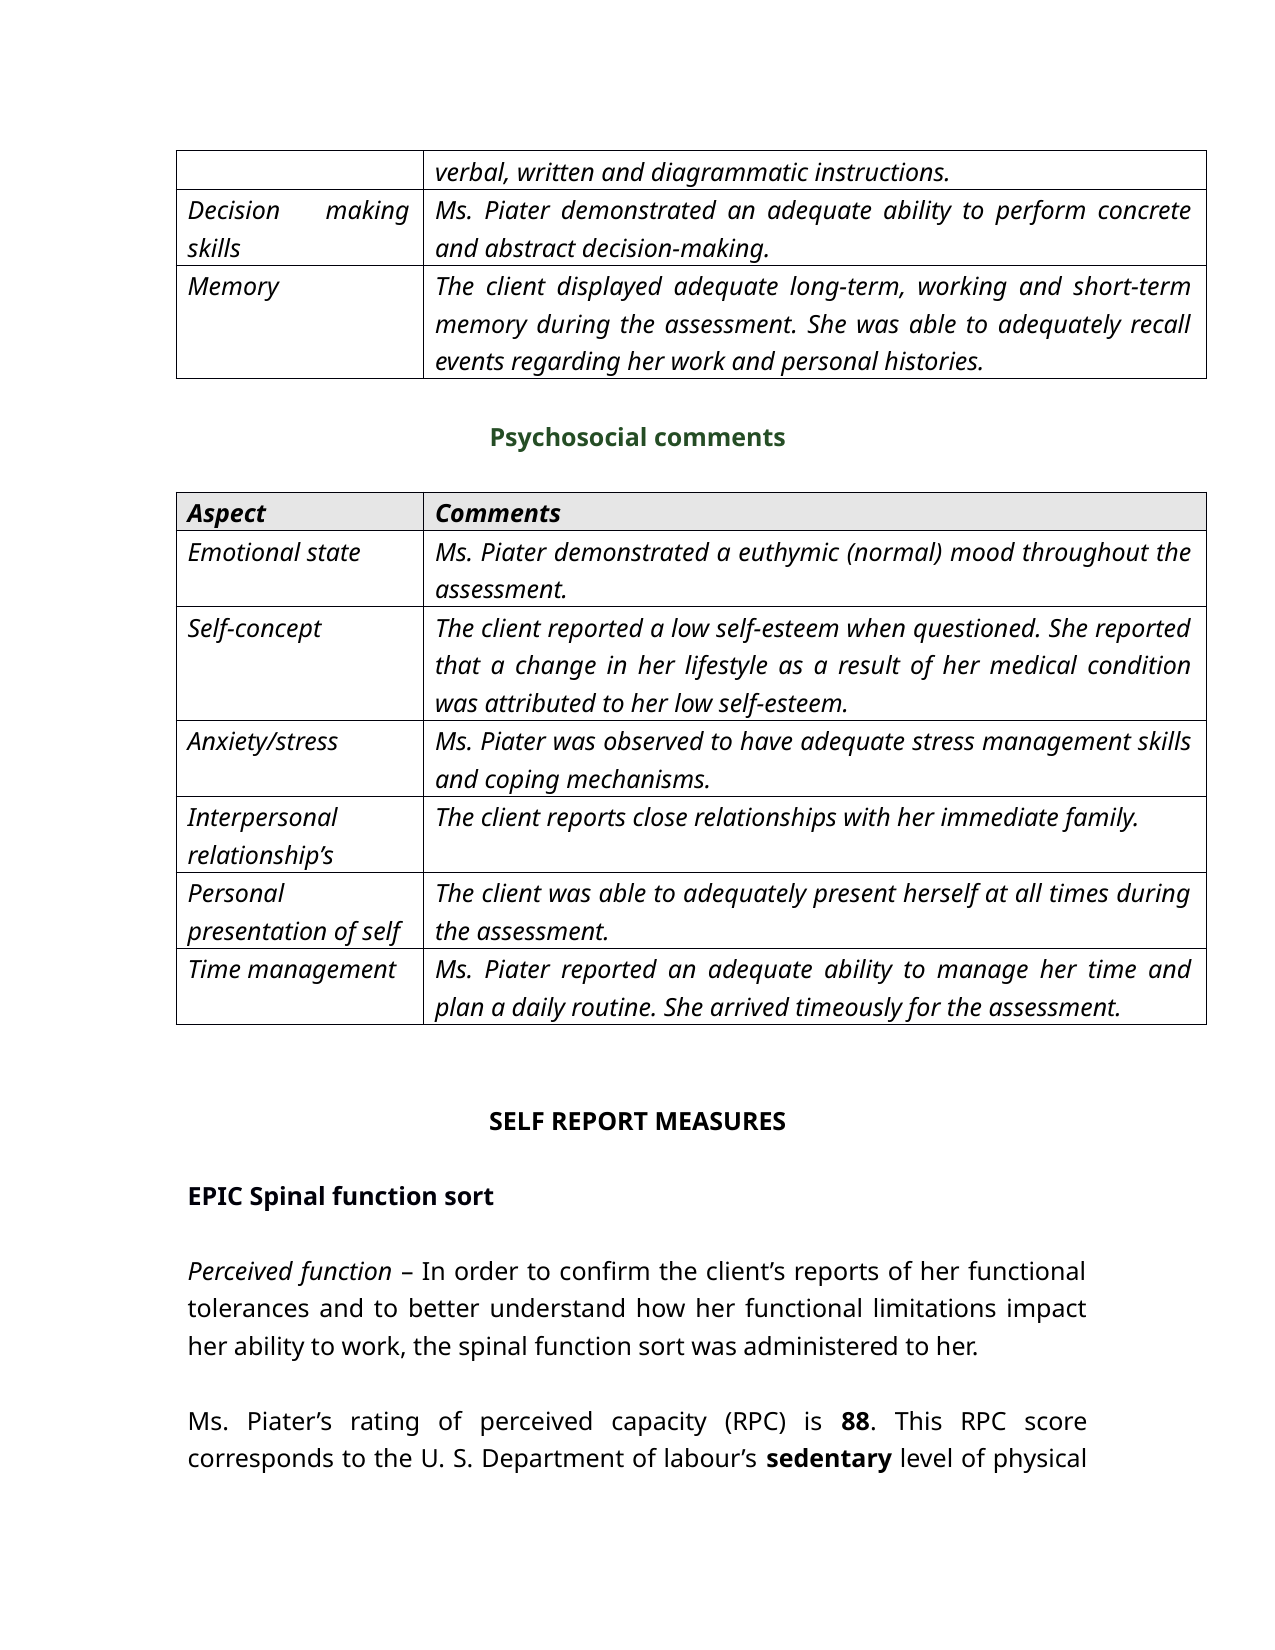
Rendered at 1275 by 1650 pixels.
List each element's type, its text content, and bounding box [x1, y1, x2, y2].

table_cell verbal, written and diagrammatic instructions. [424, 151, 1206, 188]
table_header Aspect [177, 493, 423, 530]
table_cell Emotional state [177, 531, 423, 606]
text Ms. Piater’s rating of perceived capacity (RPC) is 88. This RPC score corresponds to the U. S. Department of labour’s sedentary level of physical [187, 1400, 1087, 1475]
table_cell The client reports close relationships with her immediate family. [424, 797, 1206, 872]
table_cell The client was able to adequately present herself at all times during the assessment. [424, 873, 1206, 948]
table_cell Memory [177, 266, 423, 378]
text EPIC Spinal function sort [187, 1175, 1087, 1212]
table_cell Ms. Piater demonstrated an adequate ability to perform concrete and abstract decision-making. [424, 190, 1206, 264]
text Psychosocial comments [187, 417, 1087, 454]
table_header Comments [424, 493, 1206, 530]
table_cell Interpersonal relationship’s [177, 797, 423, 872]
table_cell Ms. Piater reported an adequate ability to manage her time and plan a daily routine. She arrived timeously for the assessment. [424, 949, 1206, 1024]
table_cell [177, 151, 423, 188]
table_cell Personal presentation of self [177, 873, 423, 948]
table_cell The client reported a low self-esteem when questioned. She reported that a change in her lifestyle as a result of her medical condition was attributed to her low self-esteem. [424, 607, 1206, 720]
text SELF REPORT MEASURES [187, 1100, 1087, 1137]
text Perceived function – In order to confirm the client’s reports of her functional tolerances and to better understand how her functional limitations impact her ability to work, the spinal function sort was administered to her. [187, 1250, 1087, 1362]
table_cell Time management [177, 949, 423, 1024]
table_cell Self-concept [177, 607, 423, 720]
table_cell Ms. Piater was observed to have adequate stress management skills and coping mechanisms. [424, 721, 1206, 796]
table_cell Decision making skills [177, 190, 423, 264]
table_cell Ms. Piater demonstrated a euthymic (normal) mood throughout the assessment. [424, 531, 1206, 606]
table_cell Anxiety/stress [177, 721, 423, 796]
table_cell The client displayed adequate long-term, working and short-term memory during the assessment. She was able to adequately recall events regarding her work and personal histories. [424, 266, 1206, 378]
